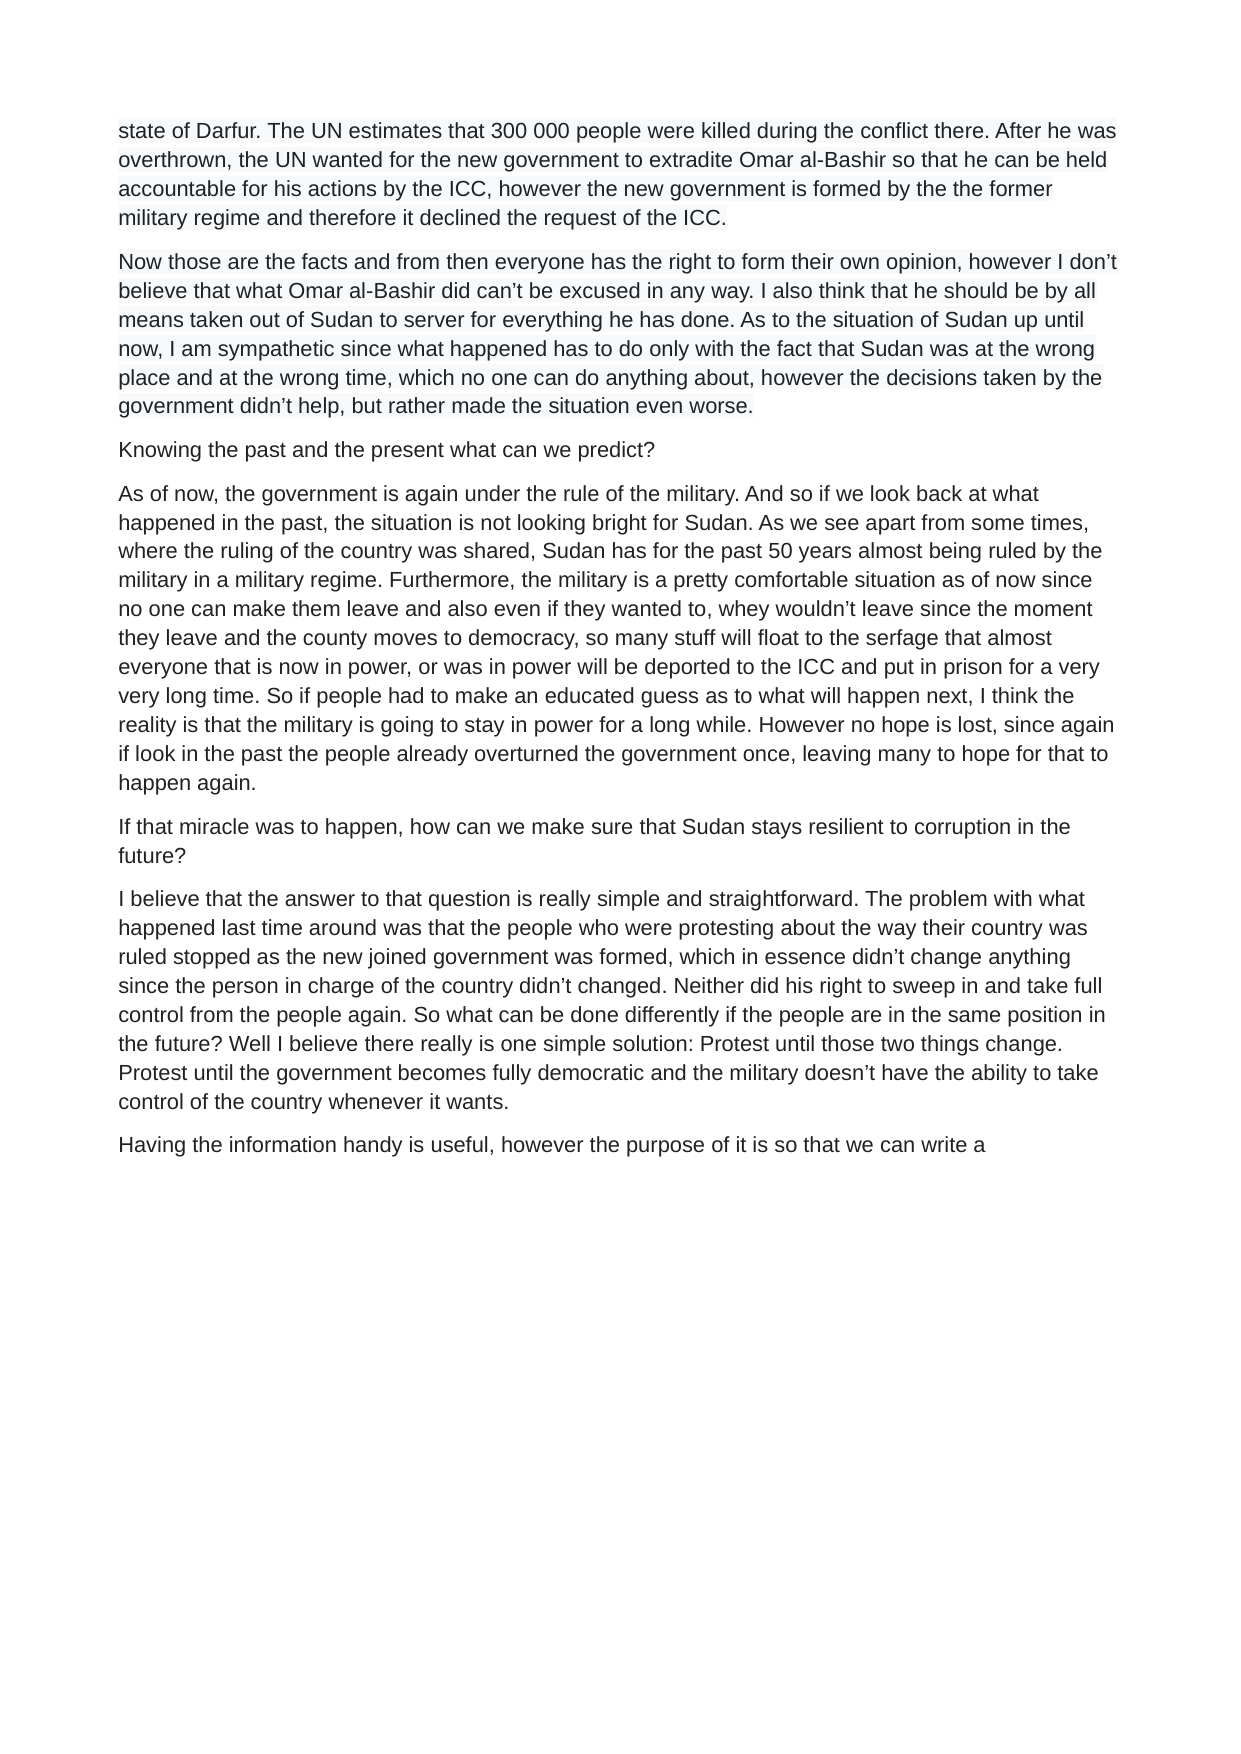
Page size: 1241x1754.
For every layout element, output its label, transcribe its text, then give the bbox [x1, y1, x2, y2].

text Having the information handy is useful, however the purpose of it is so that we can write a [118, 1132, 1122, 1157]
text Knowing the past and the present what can we predict? [118, 437, 1122, 462]
text As of now, the government is again under the rule of the military. And so if we look back at what happened in the past, the situation is not looking bright for Sudan. As we see apart from some times, where the ruling of the country was shared, Sudan has for the past 50 years almost being ruled by the military in a military regime. Furthermore, the military is a pretty comfortable situation as of now since no one can make them leave and also even if they wanted to, whey wouldn’t leave since the moment they leave and the county moves to democracy, so many stuff will float to the serfage that almost everyone that is now in power, or was in power will be deported to the ICC and put in prison for a very very long time. So if people had to make an educated guess as to what will happen next, I think the reality is that the military is going to stay in power for a long while. However no hope is lost, since again if look in the past the people already overturned the government once, leaving many to hope for that to happen again. [118, 480, 1122, 795]
text state of Darfur. The UN estimates that 300 000 people were killed during the conflict there. After he was overthrown, the UN wanted for the new government to extradite Omar al-Bashir so that he can be held accountable for his actions by the ICC, however the new government is formed by the the former military regime and therefore it declined the request of the ICC. [118, 118, 1122, 230]
text Now those are the facts and from then everyone has the right to form their own opinion, however I don’t believe that what Omar al-Bashir did can’t be excused in any way. I also think that he should be by all means taken out of Sudan to server for everything he has done. As to the situation of Sudan up until now, I am sympathetic since what happened has to do only with the fact that Sudan was at the wrong place and at the wrong time, which no one can do anything about, however the decisions taken by the government didn’t help, but rather made the situation even worse. [118, 248, 1122, 418]
text I believe that the answer to that question is really simple and straightforward. The problem with what happened last time around was that the people who were protesting about the way their country was ruled stopped as the new joined government was formed, which in essence didn’t change anything since the person in charge of the country didn’t changed. Neither did his right to sweep in and take full control from the people again. So what can be done differently if the people are in the same position in the future? Well I believe there really is one simple solution: Protest until those two things change. Protest until the government becomes fully democratic and the military doesn’t have the ability to take control of the country whenever it wants. [118, 886, 1122, 1114]
text If that miracle was to happen, how can we make sure that Sudan stays resilient to corruption in the future? [118, 813, 1122, 868]
